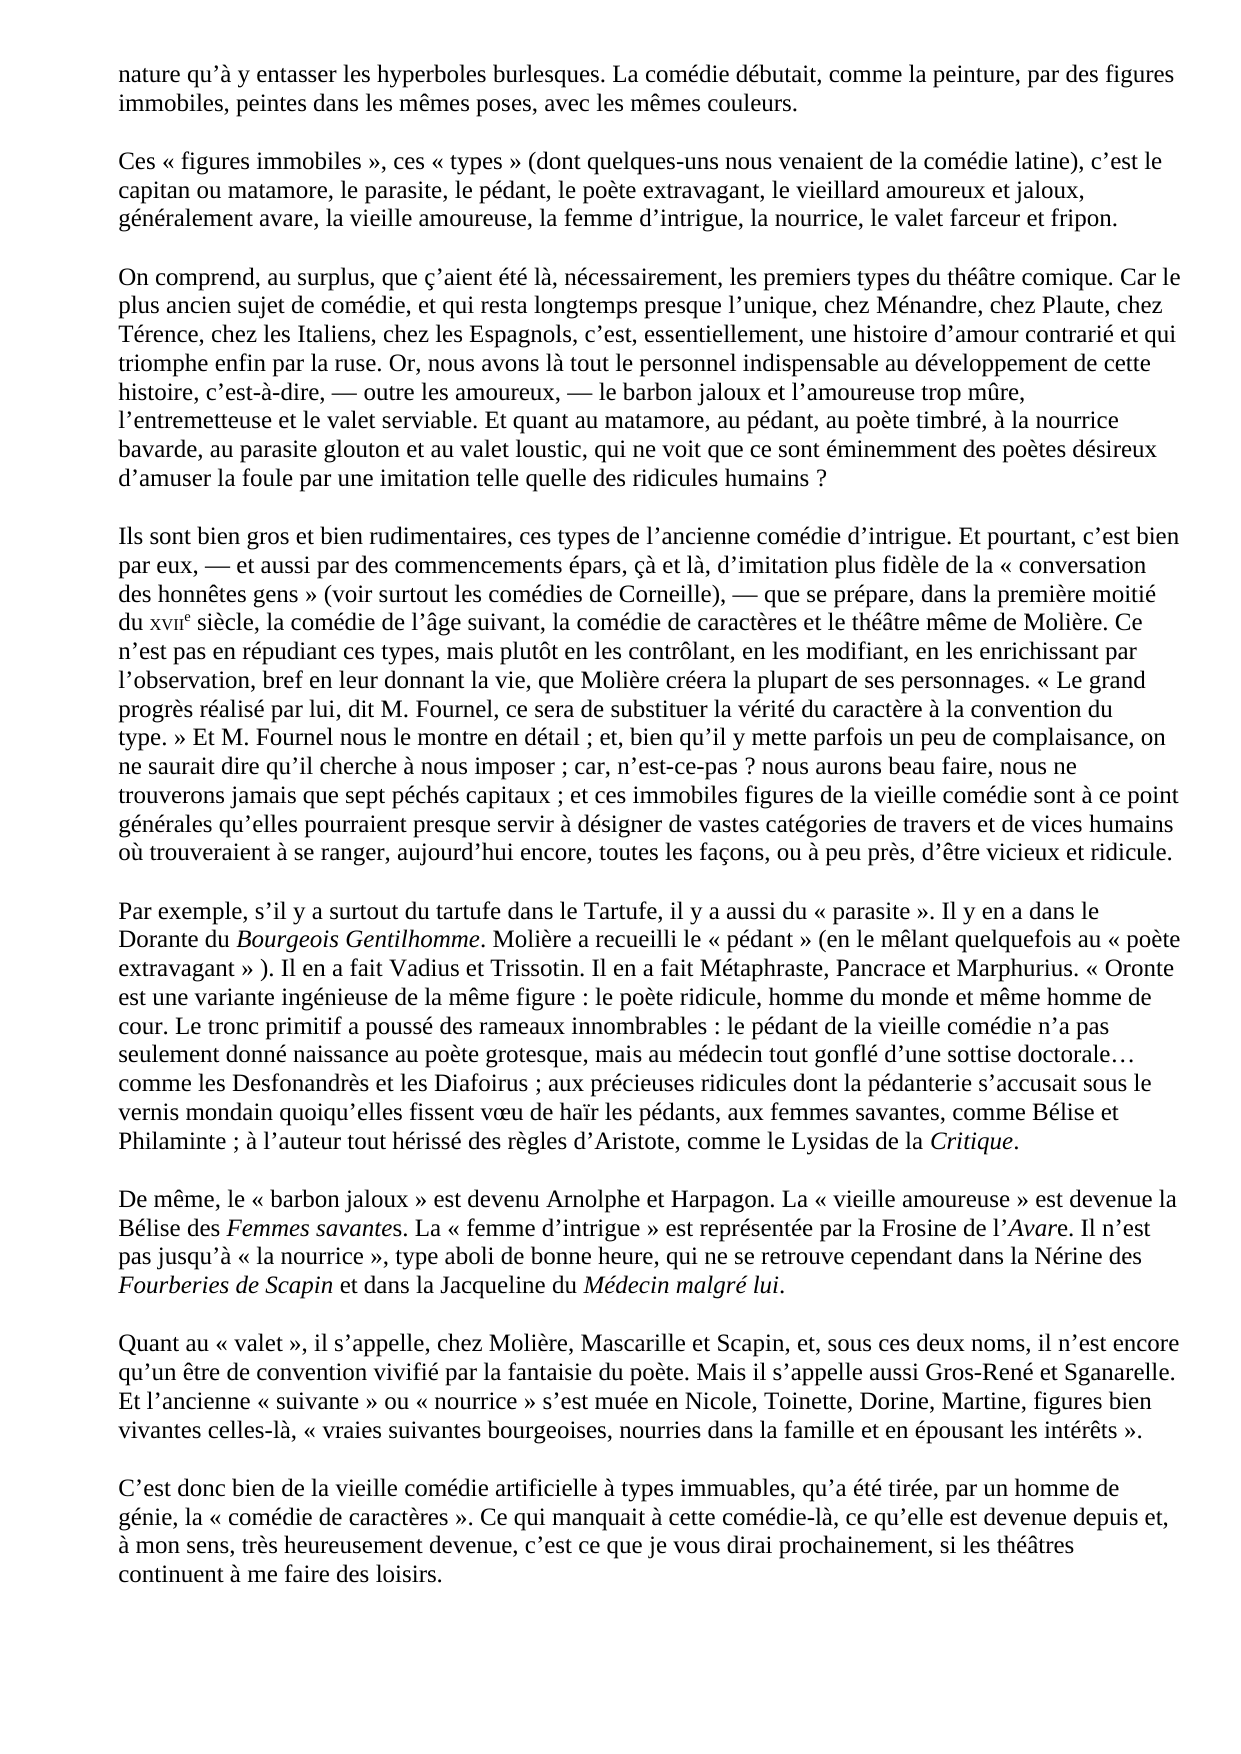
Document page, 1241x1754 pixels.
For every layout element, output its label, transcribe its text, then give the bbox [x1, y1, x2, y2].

text On comprend, au surplus, que ç’aient été là, nécessairement, les premiers types du théâtre comique. Car le plus ancien sujet de comédie, et qui resta longtemps presque l’unique, chez Ménandre, chez Plaute, chez Térence, chez les Italiens, chez les Espagnols, c’est, essentiellement, une histoire d’amour contrarié et qui triomphe enfin par la ruse. Or, nous avons là tout le personnel indispensable au développement de cette histoire, c’est-à-dire, — outre les amoureux, — le barbon jaloux et l’amoureuse trop mûre, l’entremetteuse et le valet serviable. Et quant au matamore, au pédant, au poète timbré, à la nourrice bavarde, au parasite glouton et au valet loustic, qui ne voit que ce sont éminemment des poètes désireux d’amuser la foule par une imitation telle quelle des ridicules humains ? [118, 262, 1181, 492]
text De même, le « barbon jaloux » est devenu Arnolphe et Harpagon. La « vieille amoureuse » est devenue la Bélise des Femmes savantes. La « femme d’intrigue » est représentée par la Frosine de l’Avare. Il n’est pas jusqu’à « la nourrice », type aboli de bonne heure, qui ne se retrouve cependant dans la Nérine des Fourberies de Scapin et dans la Jacqueline du Médecin malgré lui. [118, 1184, 1181, 1299]
text Par exemple, s’il y a surtout du tartufe dans le Tartufe, il y a aussi du « parasite ». Il y en a dans le Dorante du Bourgeois Gentilhomme. Molière a recueilli le « pédant » (en le mêlant quelquefois au « poète extravagant » ). Il en a fait Vadius et Trissotin. Il en a fait Métaphraste, Pancrace et Marphurius. « Oronte est une variante ingénieuse de la même figure : le poète ridicule, homme du monde et même homme de cour. Le tronc primitif a poussé des rameaux innombrables : le pédant de la vieille comédie n’a pas seulement donné naissance au poète grotesque, mais au médecin tout gonflé d’une sottise doctorale… comme les Desfonandrès et les Diafoirus ; aux précieuses ridicules dont la pédanterie s’accusait sous le vernis mondain quoiqu’elles fissent vœu de haïr les pédants, aux femmes savantes, comme Bélise et Philaminte ; à l’auteur tout hérissé des règles d’Aristote, comme le Lysidas de la Critique. [118, 896, 1181, 1154]
text nature qu’à y entasser les hyperboles burlesques. La comédie débutait, comme la peinture, par des figures immobiles, peintes dans les mêmes poses, avec les mêmes couleurs. [118, 59, 1181, 117]
text Quant au « valet », il s’appelle, chez Molière, Mascarille et Scapin, et, sous ces deux noms, il n’est encore qu’un être de convention vivifié par la fantaisie du poète. Mais il s’appelle aussi Gros-René et Sganarelle. Et l’ancienne « suivante » ou « nourrice » s’est muée en Nicole, Toinette, Dorine, Martine, figures bien vivantes celles-là, « vraies suivantes bourgeoises, nourries dans la famille et en épousant les intérêts ». [118, 1328, 1181, 1443]
text C’est donc bien de la vieille comédie artificielle à types immuables, qu’a été tirée, par un homme de génie, la « comédie de caractères ». Ce qui manquait à cette comédie-là, ce qu’elle est devenue depuis et, à mon sens, très heureusement devenue, c’est ce que je vous dirai prochainement, si les théâtres continuent à me faire des loisirs. [118, 1473, 1181, 1588]
text Ils sont bien gros et bien rudimentaires, ces types de l’ancienne comédie d’intrigue. Et pourtant, c’est bien par eux, — et aussi par des commencements épars, çà et là, d’imitation plus fidèle de la « conversation des honnêtes gens » (voir surtout les comédies de Corneille), — que se prépare, dans la première moitié du xviie siècle, la comédie de l’âge suivant, la comédie de caractères et le théâtre même de Molière. Ce n’est pas en répudiant ces types, mais plutôt en les contrôlant, en les modifiant, en les enrichissant par l’observation, bref en leur donnant la vie, que Molière créera la plupart de ses personnages. « Le grand progrès réalisé par lui, dit M. Fournel, ce sera de substituer la vérité du caractère à la convention du type. » Et M. Fournel nous le montre en détail ; et, bien qu’il y mette parfois un peu de complaisance, on ne saurait dire qu’il cherche à nous imposer ; car, n’est-ce-pas ? nous aurons beau faire, nous ne trouverons jamais que sept péchés capitaux ; et ces immobiles figures de la vieille comédie sont à ce point générales qu’elles pourraient presque servir à désigner de vastes catégories de travers et de vices humains où trouveraient à se ranger, aujourd’hui encore, toutes les façons, ou à peu près, d’être vicieux et ridicule. [118, 521, 1181, 866]
text Ces « figures immobiles », ces « types » (dont quelques-uns nous venaient de la comédie latine), c’est le capitan ou matamore, le parasite, le pédant, le poète extravagant, le vieillard amoureux et jaloux, généralement avare, la vieille amoureuse, la femme d’intrigue, la nourrice, le valet farceur et fripon. [118, 146, 1181, 232]
